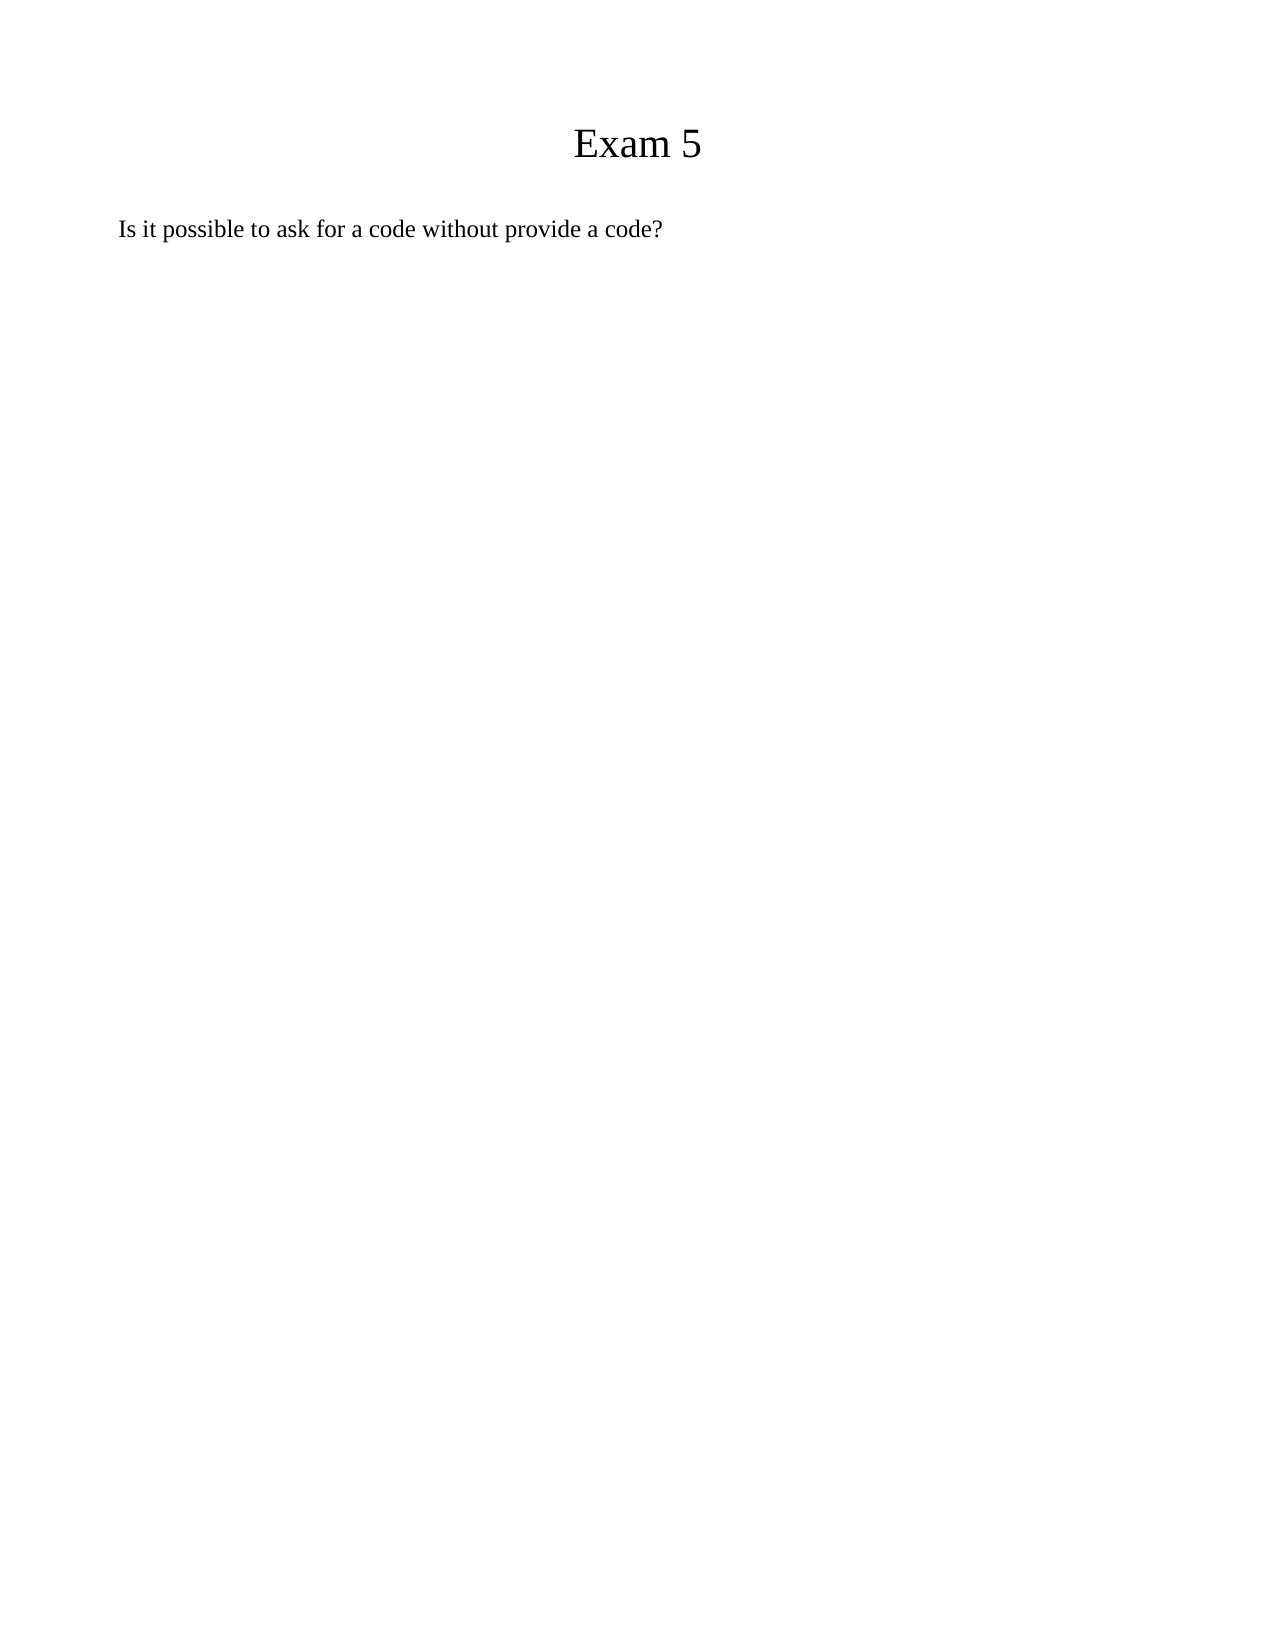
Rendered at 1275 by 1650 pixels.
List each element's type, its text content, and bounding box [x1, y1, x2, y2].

text Is it possible to ask for a code without provide a code? [118, 214, 1157, 243]
text Exam 5 [118, 118, 1157, 166]
